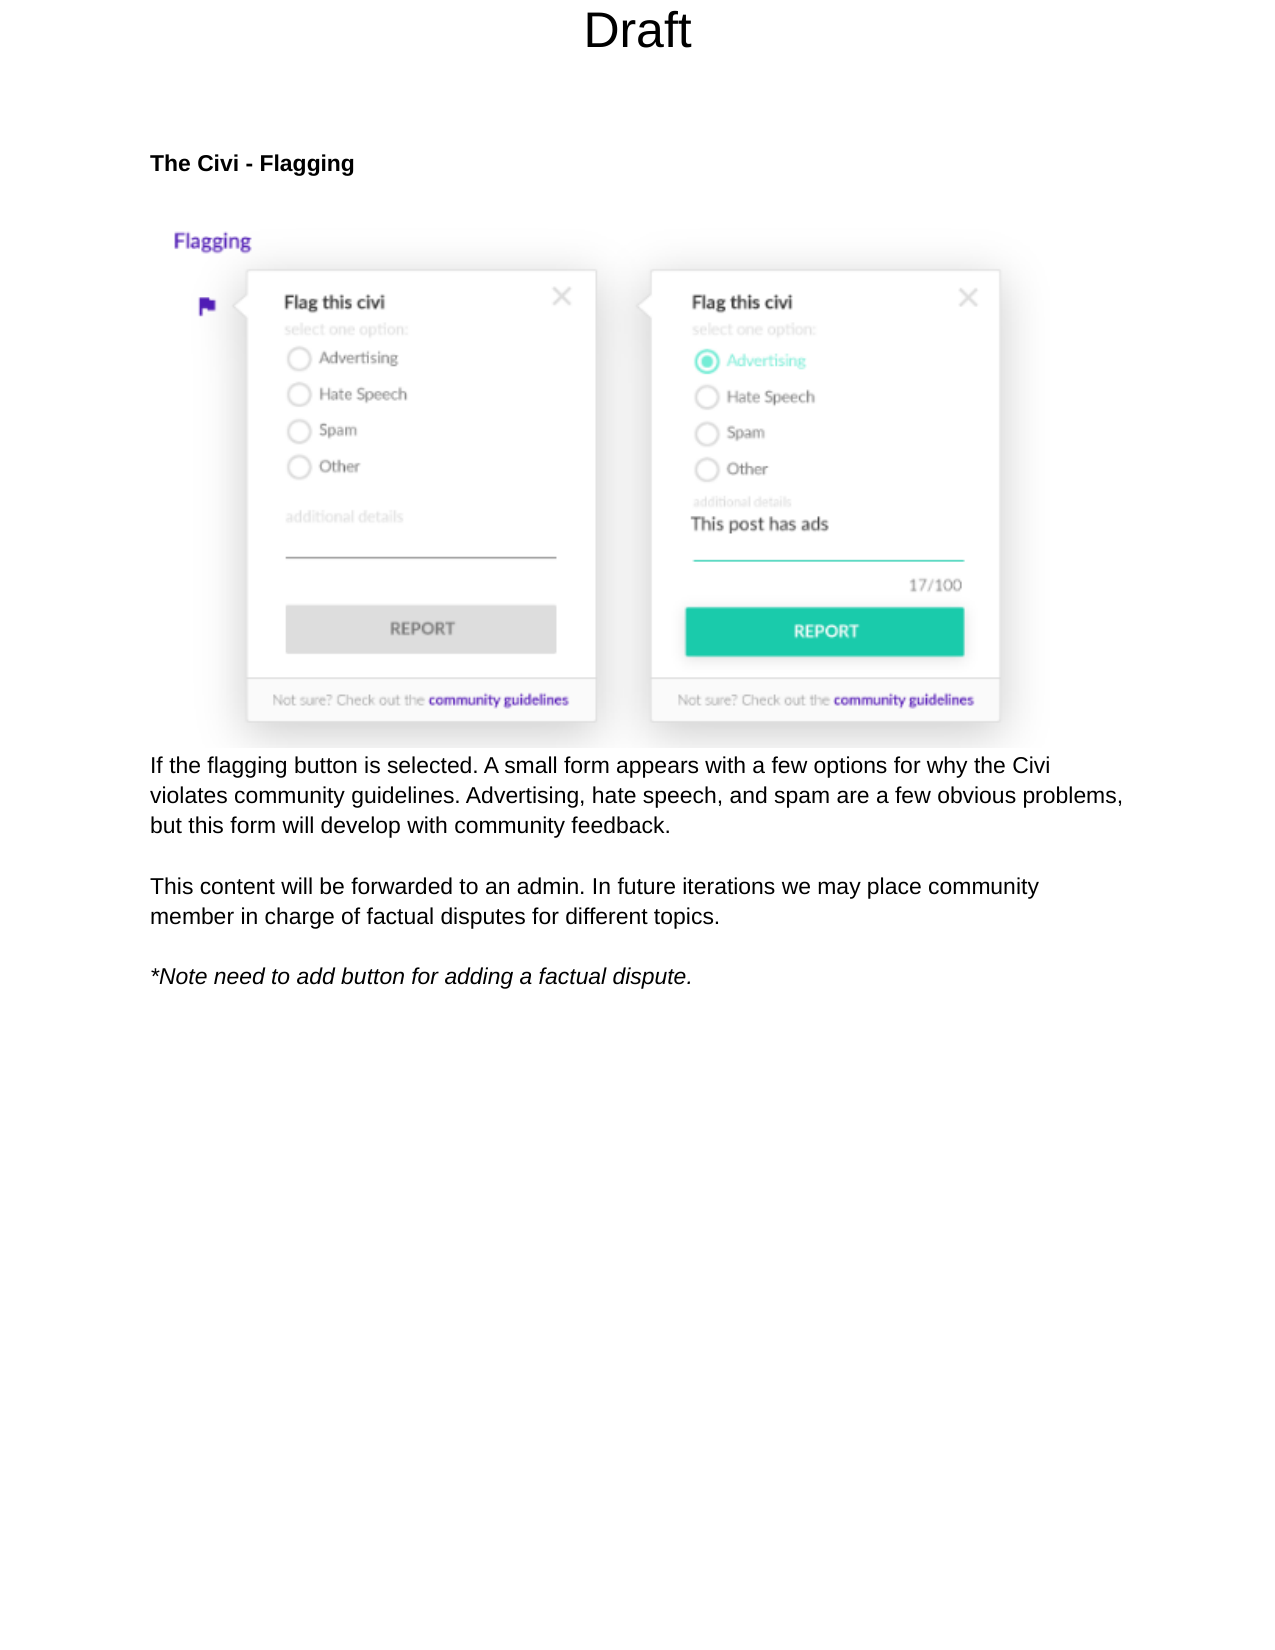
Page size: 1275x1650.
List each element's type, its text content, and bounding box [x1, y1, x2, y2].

text If the flagging button is selected. A small form appears with a few options for why the Civi violates community guidelines. Advertising, hate speech, and spam are a few obvious problems, but this form will develop with community feedback. [150, 752, 1125, 838]
text *Note need to add button for adding a factual dispute. [150, 963, 1125, 989]
picture [150, 210, 1050, 748]
text The Civi - Flagging [150, 150, 1125, 176]
text This content will be forwarded to an admin. In future iterations we may place community member in charge of factual disputes for different topics. [150, 873, 1125, 929]
